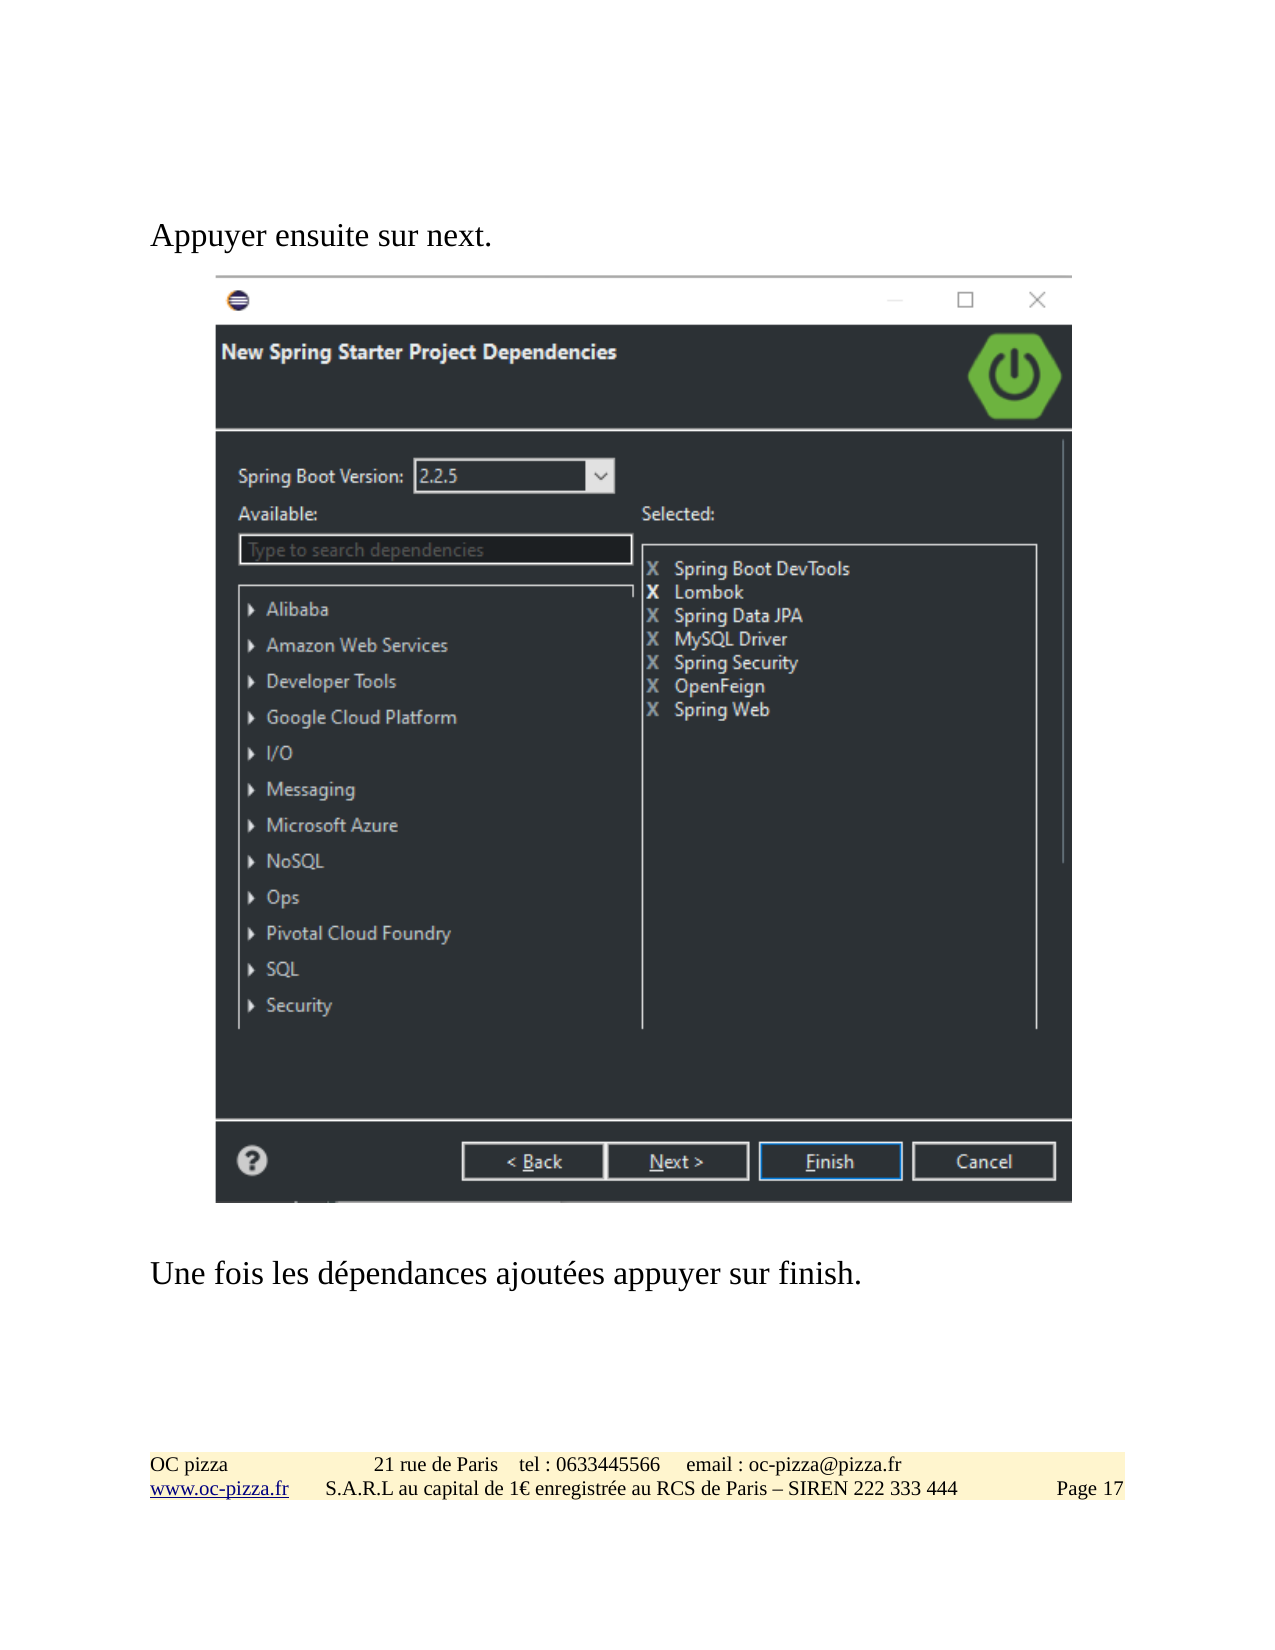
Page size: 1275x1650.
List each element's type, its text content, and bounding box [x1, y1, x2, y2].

text Une fois les dépendances ajoutées appuyer sur finish. [150, 1253, 1125, 1292]
picture [215, 275, 1072, 1203]
text Appuyer ensuite sur next. [150, 215, 1125, 253]
